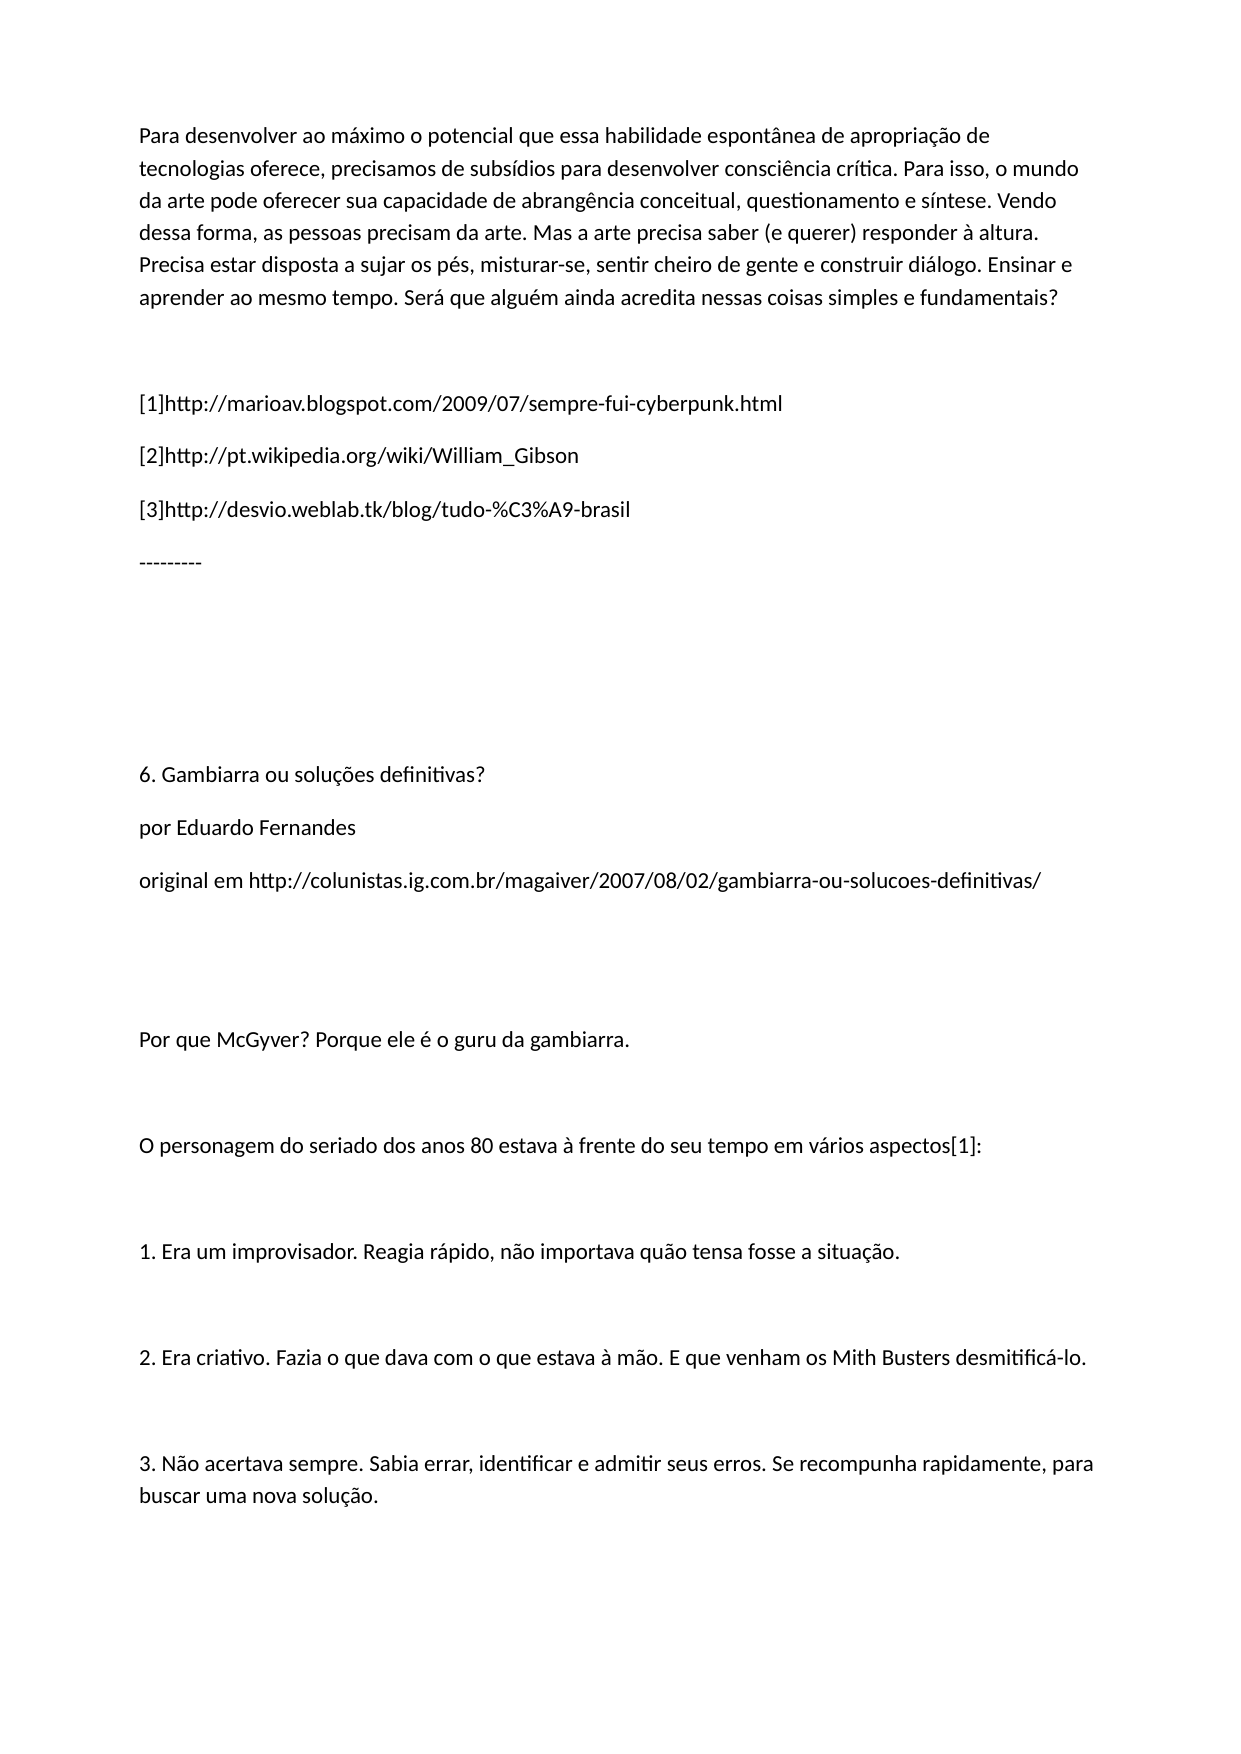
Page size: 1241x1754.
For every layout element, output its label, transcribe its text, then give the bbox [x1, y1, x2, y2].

text 6. Gambiarra ou soluções definitivas? [139, 760, 1101, 788]
text [2]http://pt.wikipedia.org/wiki/William_Gibson [139, 442, 1101, 470]
text --------- [139, 548, 1101, 576]
text 1. Era um improvisador. Reagia rápido, não importava quão tensa fosse a situação. [139, 1237, 1101, 1265]
text Por que McGyver? Porque ele é o guru da gambiarra. [139, 1025, 1101, 1053]
text 3. Não acertava sempre. Sabia errar, identificar e admitir seus erros. Se recompunha rapidamente, para buscar uma nova solução. [139, 1449, 1101, 1509]
text [3]http://desvio.weblab.tk/blog/tudo-%C3%A9-brasil [139, 495, 1101, 523]
text [1]http://marioav.blogspot.com/2009/07/sempre-fui-cyberpunk.html [139, 389, 1101, 417]
text original em http://colunistas.ig.com.br/magaiver/2007/08/02/gambiarra-ou-solucoes-definitivas/ [139, 866, 1101, 894]
text O personagem do seriado dos anos 80 estava à frente do seu tempo em vários aspectos[1]: [139, 1131, 1101, 1159]
text por Eduardo Fernandes [139, 813, 1101, 841]
text 2. Era criativo. Fazia o que dava com o que estava à mão. E que venham os Mith Busters desmitificá-lo. [139, 1343, 1101, 1371]
text Para desenvolver ao máximo o potencial que essa habilidade espontânea de apropriação de tecnologias oferece, precisamos de subsídios para desenvolver consciência crítica. Para isso, o mundo da arte pode oferecer sua capacidade de abrangência conceitual, questionamento e síntese. Vendo dessa forma, as pessoas precisam da arte. Mas a arte precisa saber (e querer) responder à altura. Precisa estar disposta a sujar os pés, misturar-se, sentir cheiro de gente e construir diálogo. Ensinar e aprender ao mesmo tempo. Será que alguém ainda acredita nessas coisas simples e fundamentais? [139, 122, 1101, 311]
